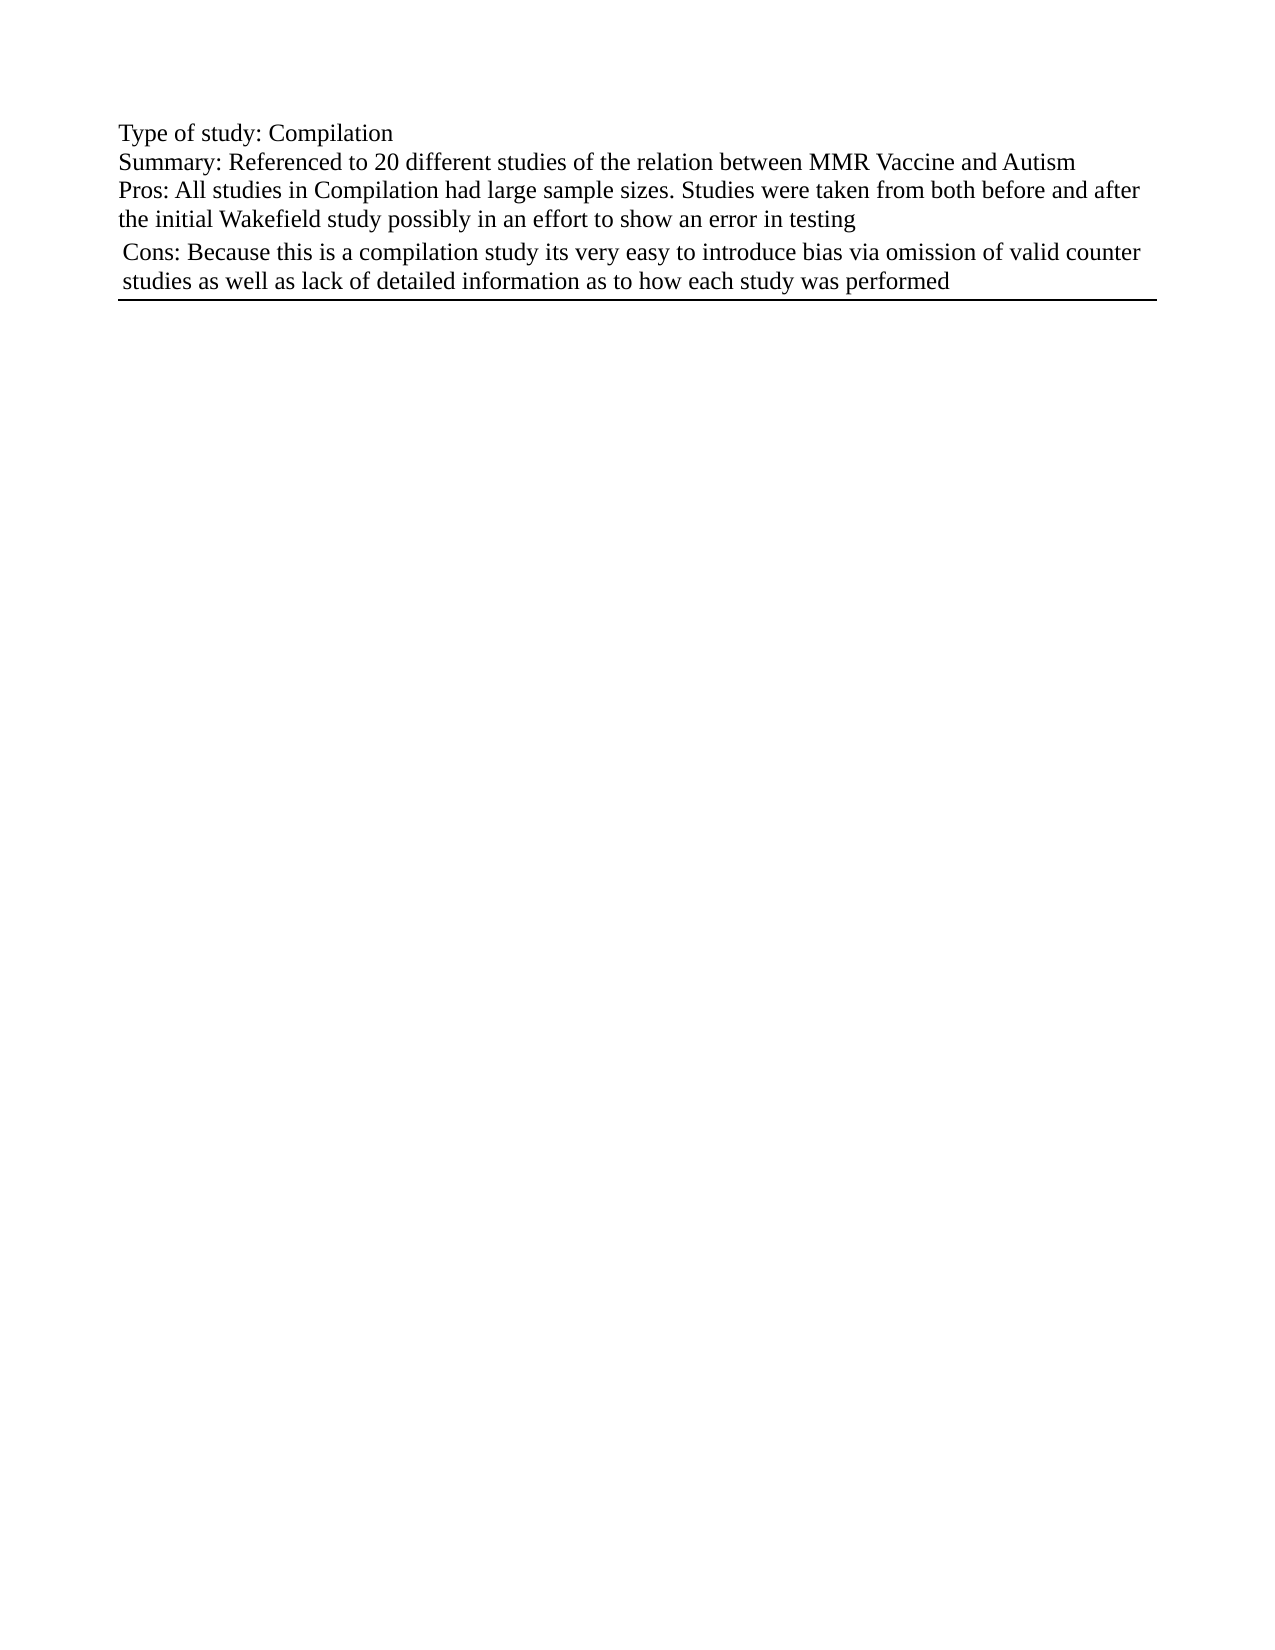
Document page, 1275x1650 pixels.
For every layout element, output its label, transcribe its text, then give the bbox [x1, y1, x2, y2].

text Cons: Because this is a compilation study its very easy to introduce bias via omission of valid counter studies as well as lack of detailed information as to how each study was performed [118, 233, 1157, 299]
text Summary: Referenced to 20 different studies of the relation between MMR Vaccine and Autism [118, 147, 1157, 176]
text Type of study: Compilation [118, 118, 1157, 147]
text Pros: All studies in Compilation had large sample sizes. Studies were taken from both before and after the initial Wakefield study possibly in an effort to show an error in testing [118, 176, 1157, 233]
